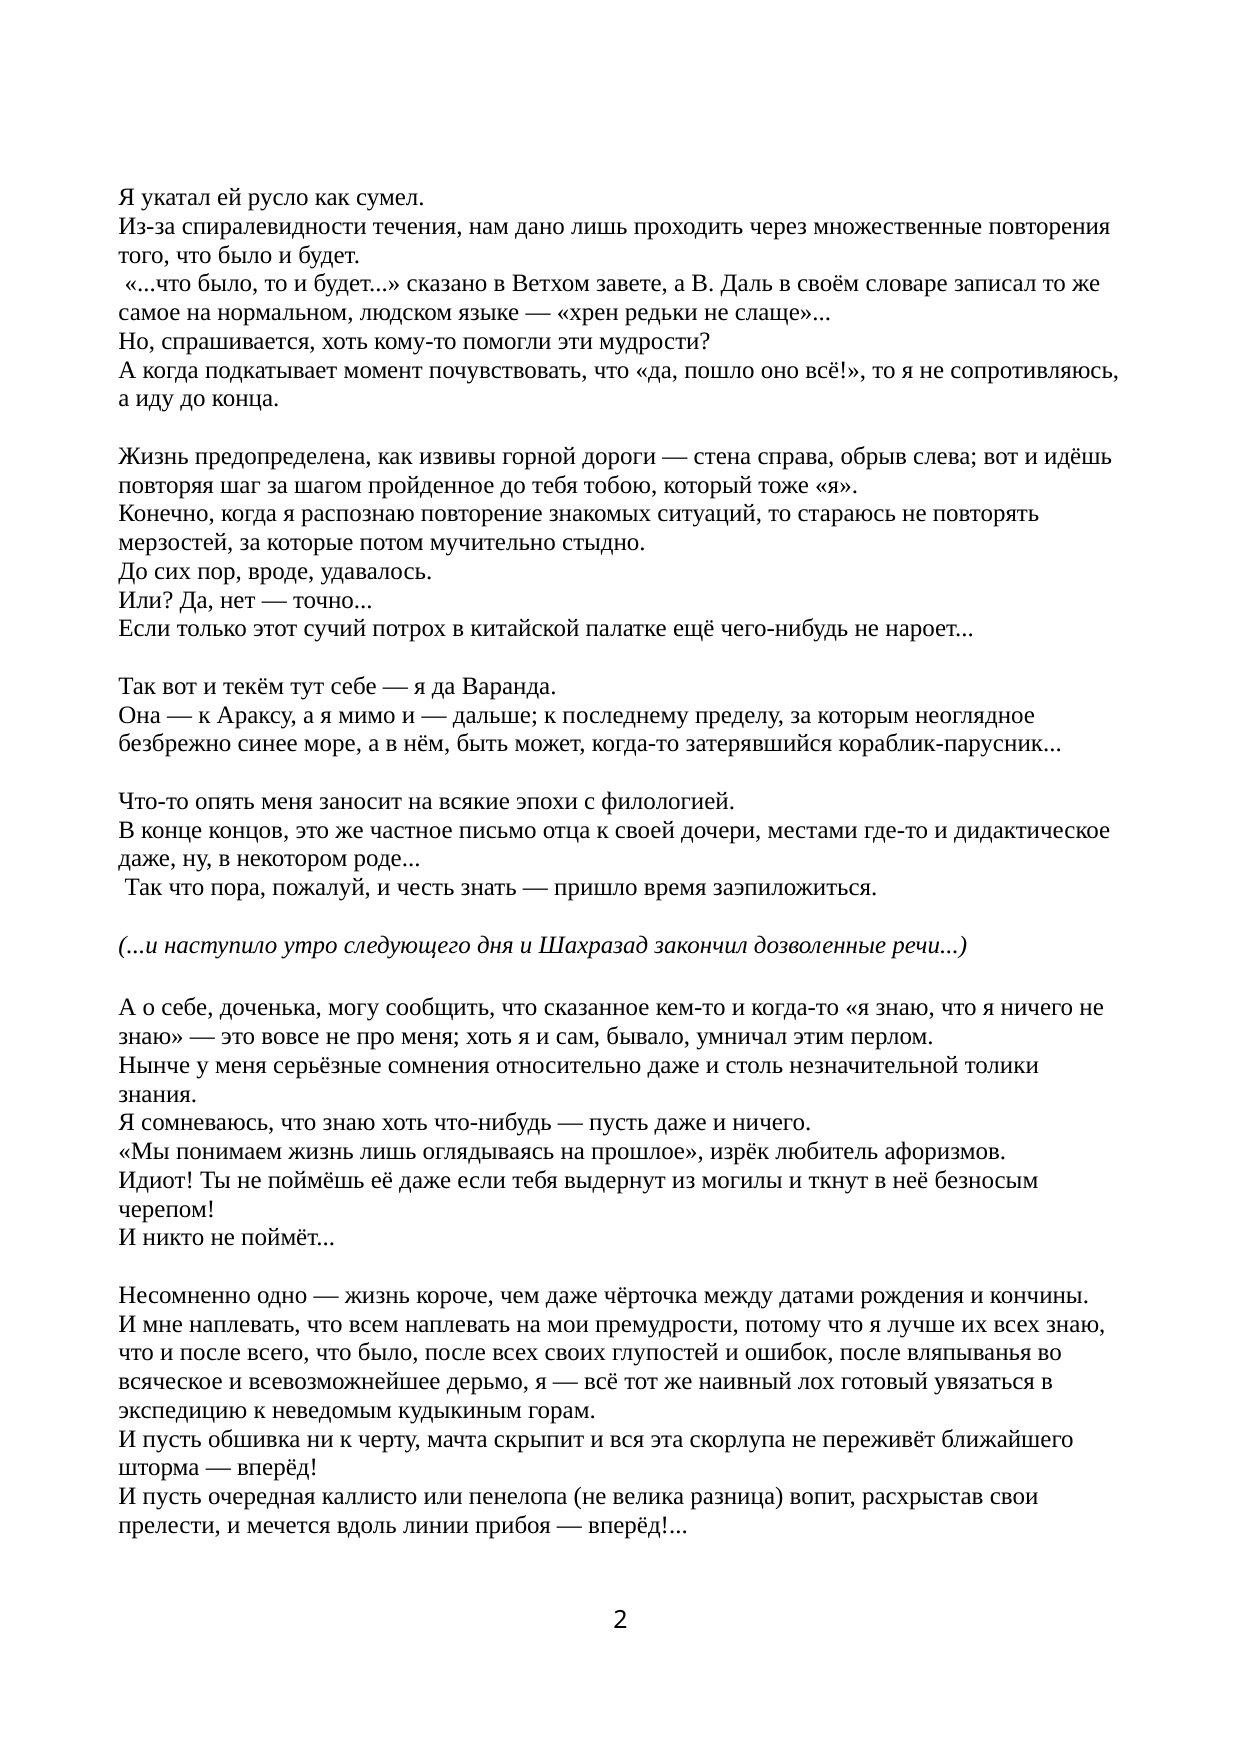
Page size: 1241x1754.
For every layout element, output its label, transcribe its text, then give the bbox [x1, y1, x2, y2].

text Я укатал ей русло как сумел. [118, 182, 1122, 211]
text Жизнь предопределена, как извивы горной дороги — стена справа, обрыв слева; вот и идёшь повторяя шаг за шагом пройденное до тебя тобою, который тоже «я». [118, 441, 1122, 498]
text Она — к Араксу, а я мимо и — дальше; к последнему пределу, за которым неоглядное безбрежно синее море, а в нём, быть может, когда-то затерявшийся кораблик-парусник... [118, 700, 1122, 757]
text «...что было, то и будет...» сказано в Ветхом завете, а В. Даль в своём словаре записал то же самое на нормальном, людском языке — «хрен редьки не слаще»... [118, 268, 1122, 326]
text (...и наступило утро следующего дня и Шахразад закончил дозволенные речи...) [118, 930, 1122, 958]
text Или? Да, нет — точно... [118, 585, 1122, 613]
text Я сомневаюсь, что знаю хоть что-нибудь — пусть даже и ничего. [118, 1107, 1122, 1136]
text Что-то опять меня заносит на всякие эпохи с филологией. [118, 786, 1122, 815]
text И пусть очередная каллисто или пенелопа (не велика разница) вопит, расхрыстав свои прелести, и мечется вдоль линии прибоя — вперёд!... [118, 1481, 1122, 1539]
text Если только этот сучий потрох в китайской палатке ещё чего-нибудь не нароет... [118, 613, 1122, 642]
text И мне наплевать, что всем наплевать на мои премудрости, потому что я лучше их всех знаю, что и после всего, что было, после всех своих глупостей и ошибок, после вляпыванья во всяческое и всевозможнейшее дерьмо, я — всё тот же наивный лох готовый увязаться в экспедицию к неведомым кудыкиным горам. [118, 1309, 1122, 1424]
text Из-за спиралевидности течения, нам дано лишь проходить через множественные повторения того, что было и будет. [118, 211, 1122, 268]
text Несомненно одно — жизнь короче, чем даже чёрточка между датами рождения и кончины. [118, 1280, 1122, 1309]
text А о себе, доченька, могу сообщить, что сказанное кем-то и когда-то «я знаю, что я ничего не знаю» — это вовсе не про меня; хоть я и сам, бывало, умничал этим перлом. [118, 992, 1122, 1050]
text Так вот и текём тут себе — я да Варанда. [118, 671, 1122, 700]
text «Мы понимаем жизнь лишь оглядываясь на прошлое», изрёк любитель афоризмов. [118, 1136, 1122, 1165]
text И никто не поймёт... [118, 1222, 1122, 1251]
text До сих пор, вроде, удавалось. [118, 556, 1122, 585]
text Идиот! Ты не поймёшь её даже если тебя выдернут из могилы и ткнут в неё безносым черепом! [118, 1165, 1122, 1222]
text В конце концов, это же частное письмо отца к своей дочери, местами где-то и дидактическое даже, ну, в некотором роде... [118, 815, 1122, 872]
text Конечно, когда я распознаю повторение знакомых ситуаций, то стараюсь не повторять мерзостей, за которые потом мучительно стыдно. [118, 498, 1122, 556]
text Нынче у меня серьёзные сомнения относительно даже и столь незначительной толики знания. [118, 1050, 1122, 1107]
text А когда подкатывает момент почувствовать, что «да, пошло оно всё!», то я не сопротивляюсь, а иду до конца. [118, 355, 1122, 412]
text Но, спрашивается, хоть кому-то помогли эти мудрости? [118, 326, 1122, 355]
text И пусть обшивка ни к черту, мачта скрыпит и вся эта скорлупа не переживёт ближайшего шторма — вперёд! [118, 1424, 1122, 1481]
text Так что пора, пожалуй, и честь знать — пришло время заэпиложиться. [118, 872, 1122, 901]
